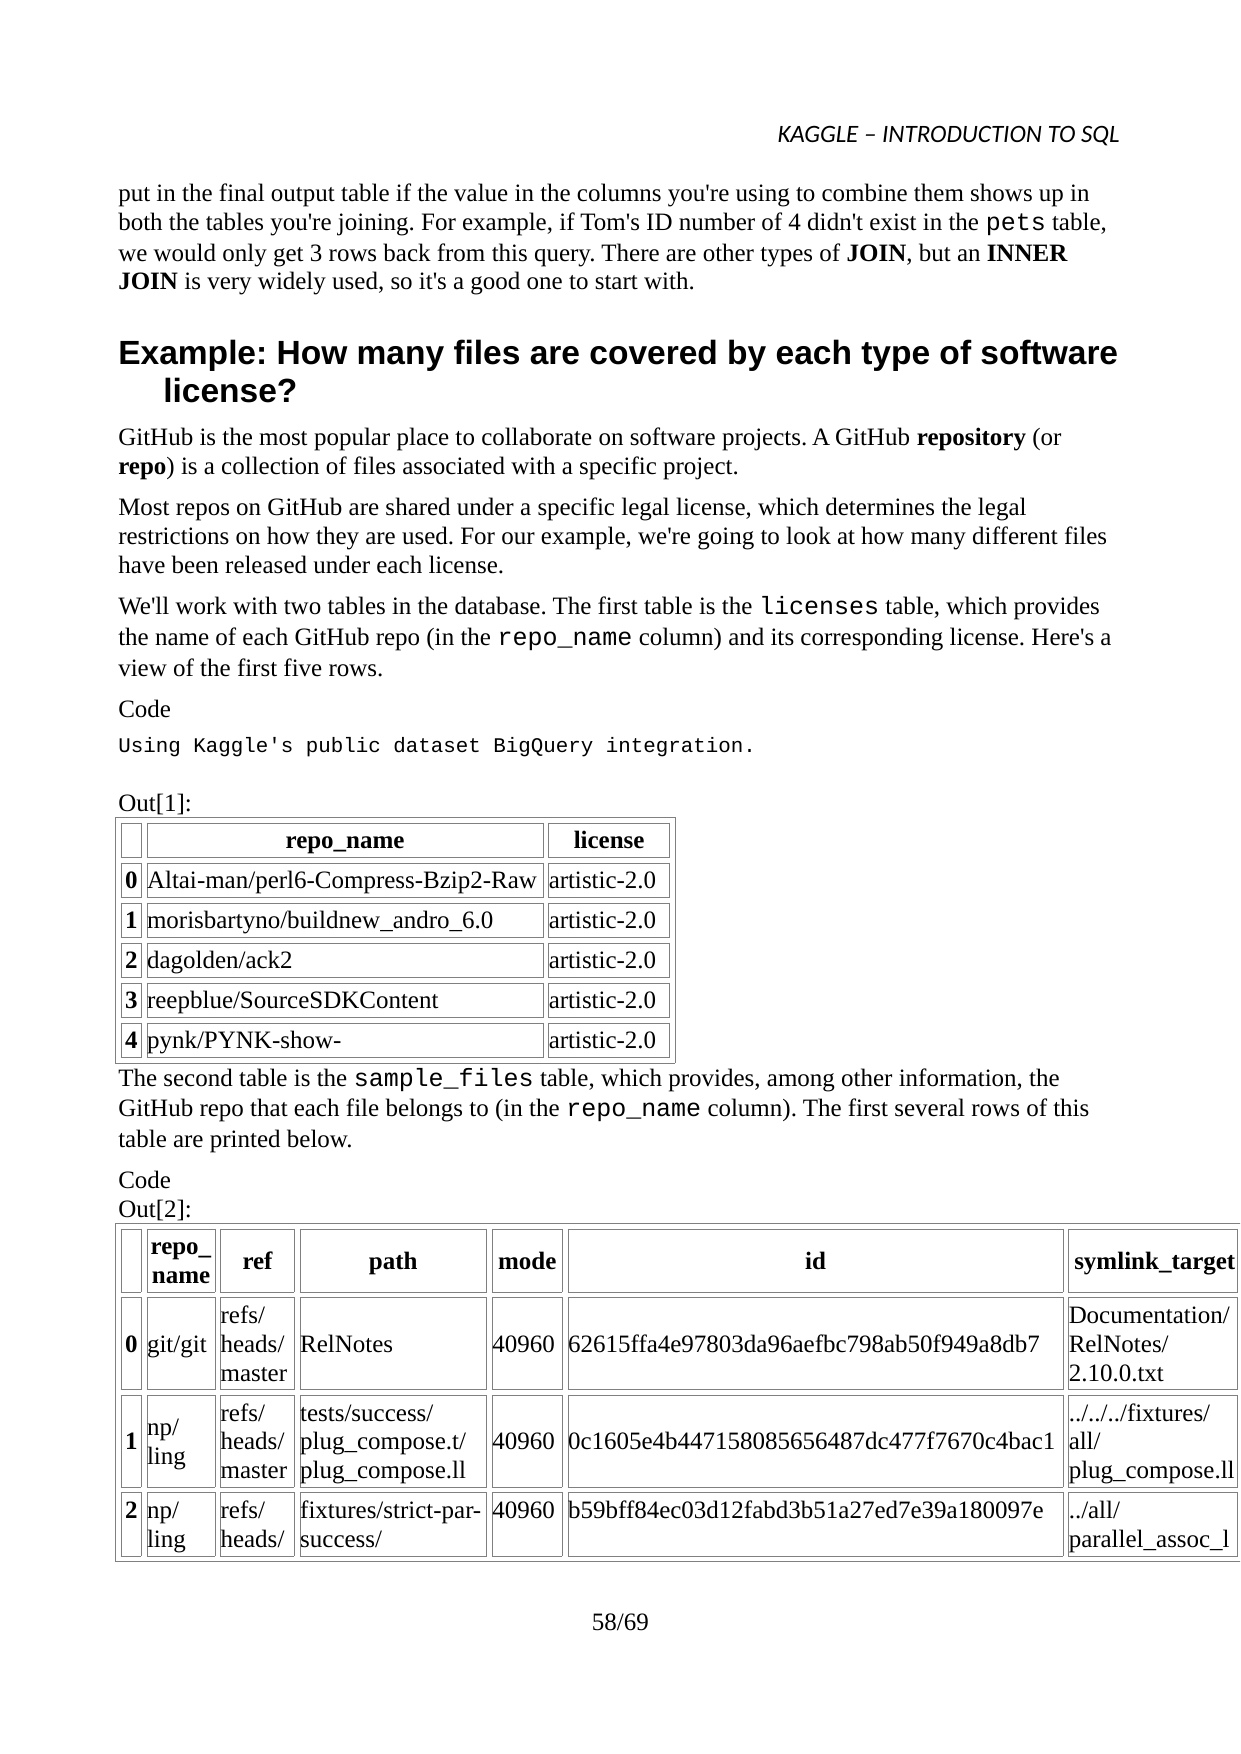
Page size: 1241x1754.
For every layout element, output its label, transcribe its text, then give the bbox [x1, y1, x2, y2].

table_cell dagolden/ack2 [144, 937, 546, 977]
table_header repo_name [144, 1224, 217, 1292]
text Code [118, 694, 1122, 723]
text The second table is the sample_files table, which provides, among other information, the GitHub repo that each file belongs to (in the repo_name column). The first several rows of this table are printed below. [118, 1063, 1122, 1153]
table_header repo_name [144, 818, 546, 857]
table_cell ../all/parallel_assoc_l [1066, 1487, 1240, 1556]
table_header path [297, 1224, 489, 1292]
text We'll work with two tables in the database. The first table is the licenses table, which provides the name of each GitHub repo (in the repo_name column) and its corresponding license. Here's a view of the first five rows. [118, 591, 1122, 682]
text Most repos on GitHub are shared under a specific legal license, which determines the legal restrictions on how they are used. For our example, we're going to look at how many different files have been released under each license. [118, 492, 1122, 579]
table_cell 0 [118, 857, 144, 897]
text put in the final output table if the value in the columns you're using to combine them shows up in both the tables you're joining. For example, if Tom's ID number of 4 didn't exist in the pets table, we would only get 3 rows back from this query. There are other types of JOIN, but an INNER JOIN is very widely used, so it's a good one to start with. [118, 178, 1122, 295]
table_cell tests/success/plug_compose.t/plug_compose.ll [297, 1389, 489, 1487]
table_cell git/git [144, 1292, 217, 1389]
text Code [118, 1166, 1122, 1194]
table_cell artistic-2.0 [546, 1017, 672, 1057]
table_header [122, 1230, 141, 1292]
table_cell artistic-2.0 [546, 897, 672, 937]
table_header [118, 1224, 144, 1292]
text Out[2]: [118, 1194, 1122, 1223]
table_cell 0c1605e4b447158085656487dc477f7670c4bac1 [565, 1389, 1066, 1487]
table_cell 2 [118, 937, 144, 977]
table_header license [546, 818, 672, 857]
table_header symlink_target [1066, 1224, 1240, 1292]
table_header [122, 824, 141, 857]
table_cell artistic-2.0 [546, 977, 672, 1017]
table_cell np/ling [144, 1487, 217, 1556]
table_header [118, 818, 144, 857]
table_cell 40960 [489, 1487, 565, 1556]
table_cell artistic-2.0 [546, 857, 672, 897]
table_cell 40960 [489, 1389, 565, 1487]
table_cell 1 [118, 897, 144, 937]
table_header mode [489, 1224, 565, 1292]
text GitHub is the most popular place to collaborate on software projects. A GitHub repository (or repo) is a collection of files associated with a specific project. [118, 422, 1122, 480]
table_cell 62615ffa4e97803da96aefbc798ab50f949a8db7 [565, 1292, 1066, 1389]
table_cell 1 [118, 1389, 144, 1487]
table_cell Altai-man/perl6-Compress-Bzip2-Raw [144, 857, 546, 897]
table_cell 0 [118, 1292, 144, 1389]
table_cell pynk/PYNK-show- [144, 1017, 546, 1057]
table_header id [565, 1224, 1066, 1292]
table_cell artistic-2.0 [546, 937, 672, 977]
table_cell refs/heads/master [218, 1292, 297, 1389]
table_cell refs/heads/master [218, 1389, 297, 1487]
table_cell ../../../fixtures/all/plug_compose.ll [1066, 1389, 1240, 1487]
table_cell RelNotes [297, 1292, 489, 1389]
table_cell Documentation/RelNotes/2.10.0.txt [1066, 1292, 1240, 1389]
table_header ref [218, 1224, 297, 1292]
table_cell morisbartyno/buildnew_andro_6.0 [144, 897, 546, 937]
table_cell 4 [118, 1017, 144, 1057]
text Out[1]: [118, 788, 1122, 817]
table_cell fixtures/strict-par-success/ [297, 1487, 489, 1556]
table_cell 3 [118, 977, 144, 1017]
table_cell 40960 [489, 1292, 565, 1389]
table_cell b59bff84ec03d12fabd3b51a27ed7e39a180097e [565, 1487, 1066, 1556]
table_cell refs/heads/ [218, 1487, 297, 1556]
table_cell 2 [118, 1487, 144, 1556]
subtitle Example: How many files are covered by each type of software license? [118, 333, 1122, 410]
table_cell reepblue/SourceSDKContent [144, 977, 546, 1017]
text Using Kaggle's public dataset BigQuery integration. [118, 735, 1122, 759]
table_cell np/ling [144, 1389, 217, 1487]
